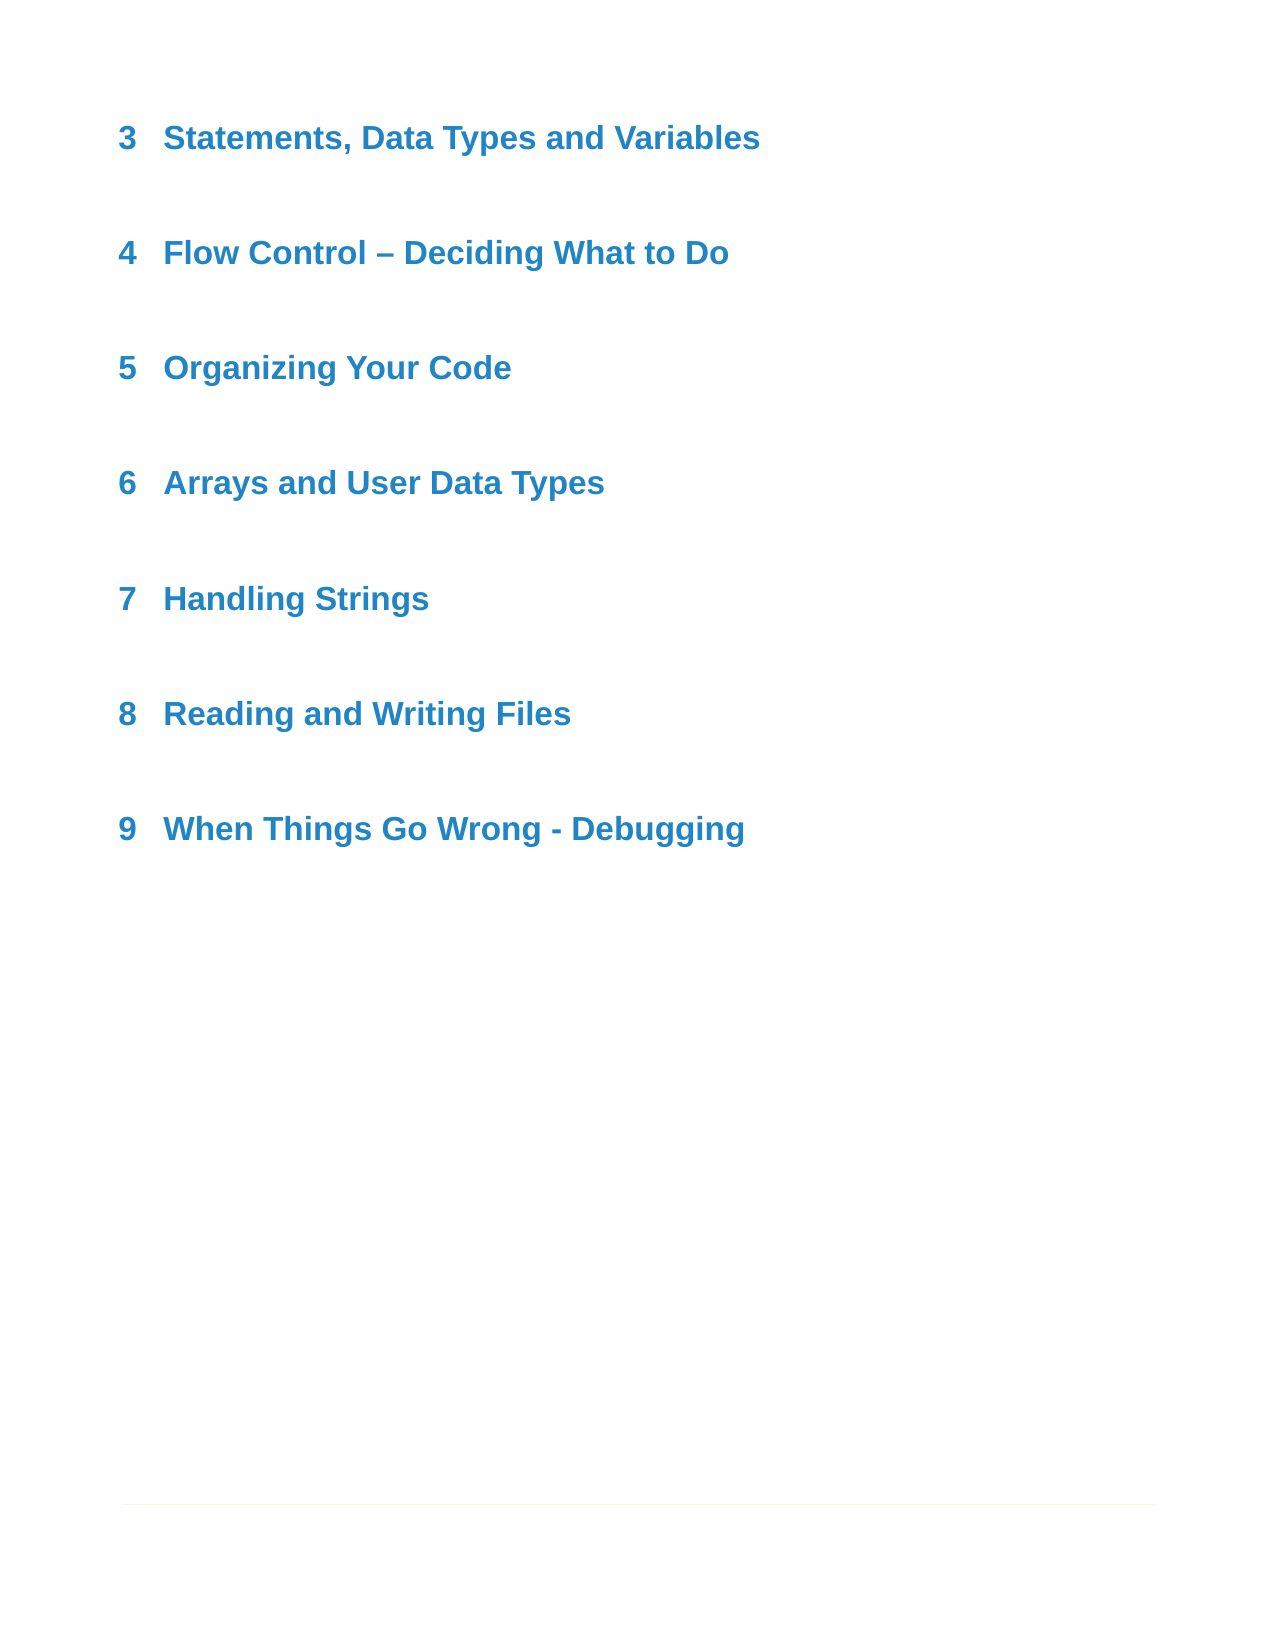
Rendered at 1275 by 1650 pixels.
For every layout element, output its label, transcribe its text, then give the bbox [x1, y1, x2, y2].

subtitle Statements, Data Types and Variables [118, 118, 1157, 157]
subtitle Handling Strings [118, 578, 1157, 617]
subtitle When Things Go Wrong - Debugging [118, 809, 1157, 847]
subtitle Flow Control – Deciding What to Do [118, 233, 1157, 272]
subtitle Reading and Writing Files [118, 694, 1157, 732]
subtitle Organizing Your Code [118, 348, 1157, 387]
subtitle Arrays and User Data Types [118, 463, 1157, 502]
